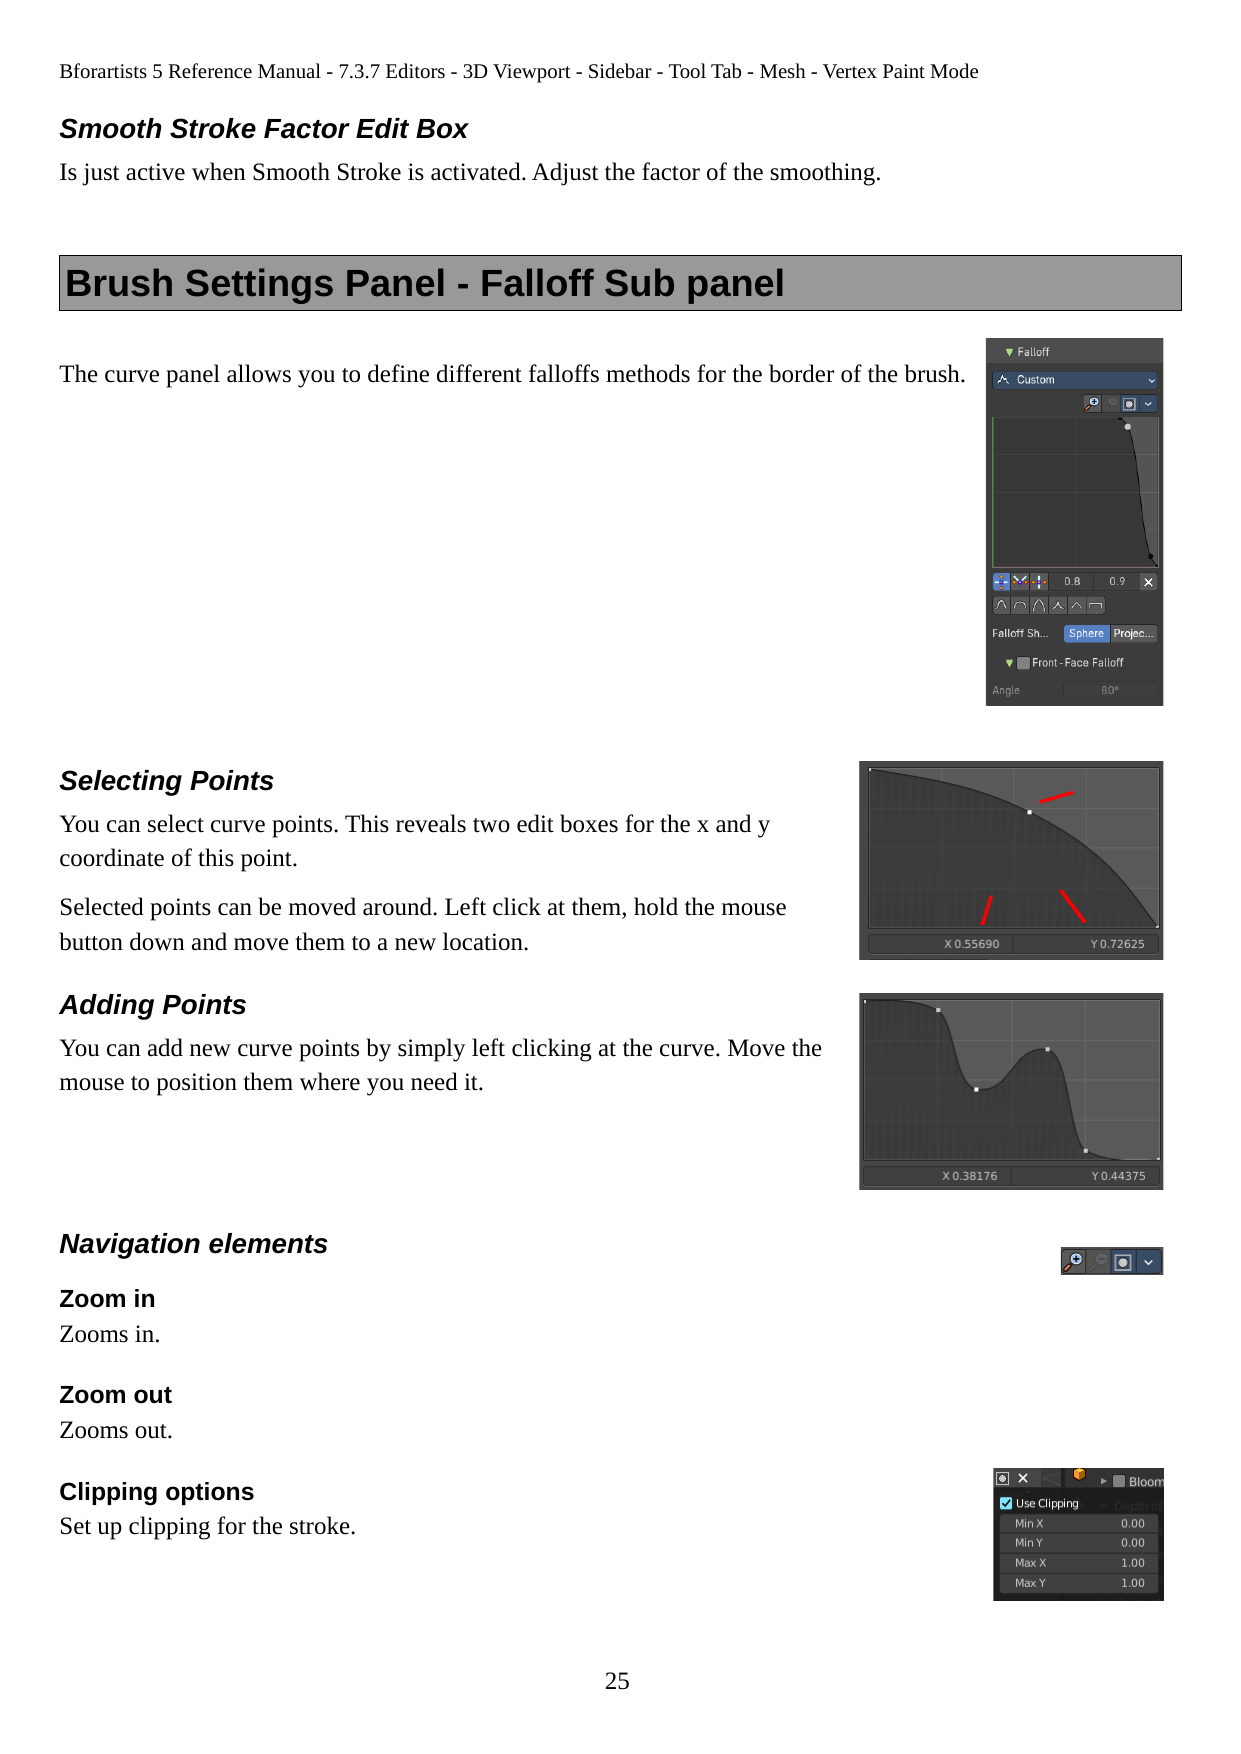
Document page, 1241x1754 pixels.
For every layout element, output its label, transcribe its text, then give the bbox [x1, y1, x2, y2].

text The curve panel allows you to define different falloffs methods for the border of the brush. [59, 359, 985, 388]
subtitle Zoom out [59, 1380, 1181, 1409]
subtitle Zoom in [59, 1284, 1181, 1312]
subtitle Smooth Stroke Factor Edit Box [59, 113, 1181, 144]
picture [859, 761, 1164, 960]
picture [1060, 1247, 1164, 1275]
picture [859, 993, 1164, 1190]
text You can add new curve points by simply left clicking at the curve. Move the mouse to position them where you need it. [59, 1033, 859, 1096]
subtitle Navigation elements [59, 1227, 1181, 1259]
text Zooms out. [59, 1415, 1181, 1444]
text Selected points can be moved around. Left click at them, hold the mouse button down and move them to a new location. [59, 892, 859, 956]
table_header Brush Settings Panel - Falloff Sub panel [60, 256, 1181, 310]
picture [985, 338, 1164, 706]
text Is just active when Smooth Stroke is activated. Adjust the factor of the smoothing. [59, 157, 1181, 186]
subtitle Adding Points [59, 988, 1181, 1020]
subtitle [1164, 764, 1181, 796]
text Zooms in. [59, 1319, 1181, 1347]
text You can select curve points. This reveals two edit boxes for the x and y coordinate of this point. [59, 809, 859, 872]
text Set up clipping for the stroke. [59, 1511, 993, 1540]
subtitle Selecting Points [59, 764, 859, 796]
picture [993, 1468, 1164, 1601]
subtitle [1164, 1477, 1181, 1505]
subtitle Clipping options [59, 1477, 993, 1505]
